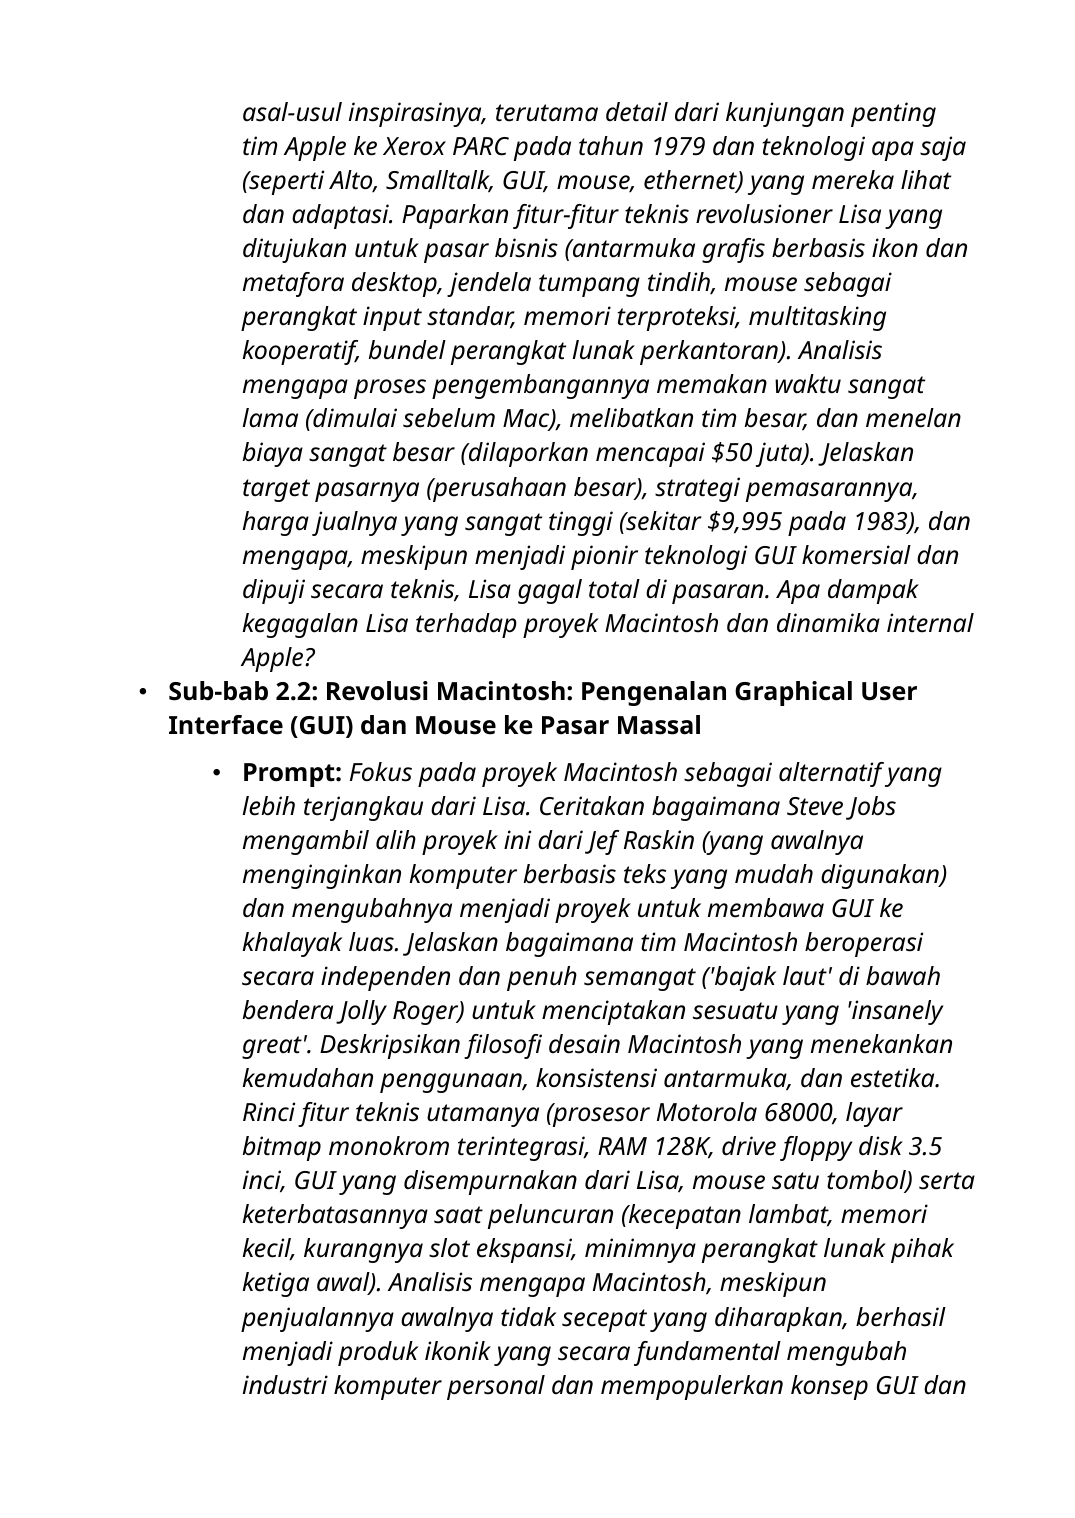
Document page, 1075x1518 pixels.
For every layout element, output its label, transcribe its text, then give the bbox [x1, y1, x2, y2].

list Sub-bab 2.2: Revolusi Macintosh: Pengenalan Graphical User Interface (GUI) dan Mouse ke Pasar Massal [139, 673, 980, 742]
list asal-usul inspirasinya, terutama detail dari kunjungan penting tim Apple ke Xerox PARC pada tahun 1979 dan teknologi apa saja (seperti Alto, Smalltalk, GUI, mouse, ethernet) yang mereka lihat dan adaptasi. Paparkan fitur-fitur teknis revolusioner Lisa yang ditujukan untuk pasar bisnis (antarmuka grafis berbasis ikon dan metafora desktop, jendela tumpang tindih, mouse sebagai perangkat input standar, memori terproteksi, multitasking kooperatif, bundel perangkat lunak perkantoran). Analisis mengapa proses pengembangannya memakan waktu sangat lama (dimulai sebelum Mac), melibatkan tim besar, dan menelan biaya sangat besar (dilaporkan mencapai $50 juta). Jelaskan target pasarnya (perusahaan besar), strategi pemasarannya, harga jualnya yang sangat tinggi (sekitar $9,995 pada 1983), dan mengapa, meskipun menjadi pionir teknologi GUI komersial dan dipuji secara teknis, Lisa gagal total di pasaran. Apa dampak kegagalan Lisa terhadap proyek Macintosh dan dinamika internal Apple? [212, 94, 980, 673]
list Prompt: Fokus pada proyek Macintosh sebagai alternatif yang lebih terjangkau dari Lisa. Ceritakan bagaimana Steve Jobs mengambil alih proyek ini dari Jef Raskin (yang awalnya menginginkan komputer berbasis teks yang mudah digunakan) dan mengubahnya menjadi proyek untuk membawa GUI ke khalayak luas. Jelaskan bagaimana tim Macintosh beroperasi secara independen dan penuh semangat ('bajak laut' di bawah bendera Jolly Roger) untuk menciptakan sesuatu yang 'insanely great'. Deskripsikan filosofi desain Macintosh yang menekankan kemudahan penggunaan, konsistensi antarmuka, dan estetika. Rinci fitur teknis utamanya (prosesor Motorola 68000, layar bitmap monokrom terintegrasi, RAM 128K, drive floppy disk 3.5 inci, GUI yang disempurnakan dari Lisa, mouse satu tombol) serta keterbatasannya saat peluncuran (kecepatan lambat, memori kecil, kurangnya slot ekspansi, minimnya perangkat lunak pihak ketiga awal). Analisis mengapa Macintosh, meskipun penjualannya awalnya tidak secepat yang diharapkan, berhasil menjadi produk ikonik yang secara fundamental mengubah industri komputer personal dan mempopulerkan konsep GUI dan [212, 754, 980, 1401]
